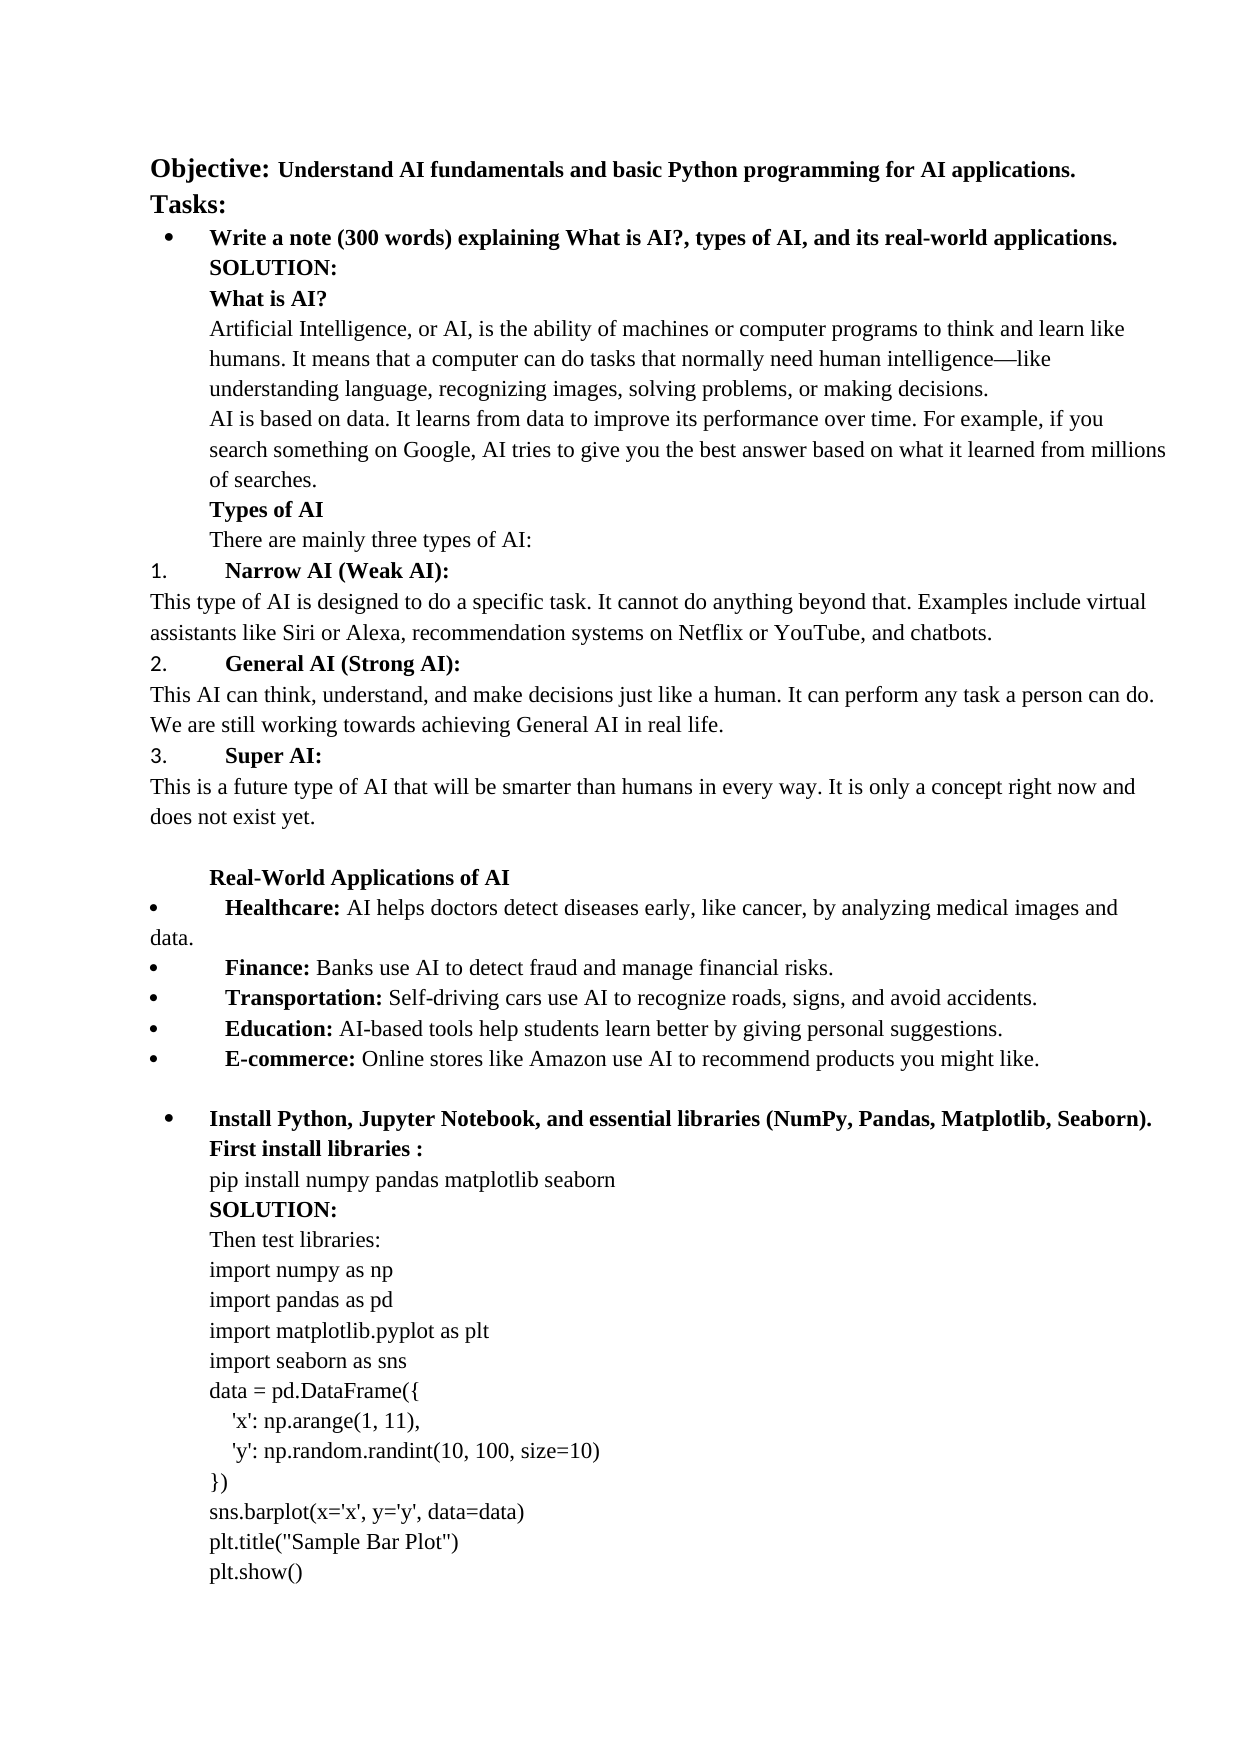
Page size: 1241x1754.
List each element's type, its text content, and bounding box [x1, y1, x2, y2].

list }) [209, 1468, 1169, 1494]
text Objective: Understand AI fundamentals and basic Python programming for AI applications. [150, 150, 1090, 183]
list data = pd.DataFrame({ [209, 1377, 1169, 1403]
list plt.show() [209, 1558, 1169, 1585]
list import matplotlib.pyplot as plt [209, 1317, 1169, 1343]
list Write a note (300 words) explaining What is AI?, types of AI, and its real-world applications. [165, 224, 1169, 251]
list AI is based on data. It learns from data to improve its performance over time. For example, if you search something on Google, AI tries to give you the best answer based on what it learned from millions of searches. [209, 406, 1169, 492]
list pip install numpy pandas matplotlib seaborn [209, 1166, 1169, 1192]
text Tasks: [150, 188, 1090, 220]
list import seaborn as sns [209, 1347, 1169, 1373]
list 'x': np.arange(1, 11), [209, 1407, 1169, 1434]
list General AI (Strong AI): This AI can think, understand, and make decisions just like a human. It can perform any task a person can do. We are still working towards achieving General AI in real life. [150, 649, 1169, 737]
list Transportation: Self-driving cars use AI to recognize roads, signs, and avoid accidents. [150, 984, 1169, 1011]
list 'y': np.random.randint(10, 100, size=10) [209, 1438, 1169, 1464]
list E-commerce: Online stores like Amazon use AI to recommend products you might like. [150, 1045, 1169, 1071]
list Finance: Banks use AI to detect fraud and manage financial risks. [150, 954, 1169, 981]
list Install Python, Jupyter Notebook, and essential libraries (NumPy, Pandas, Matplotlib, Seaborn). [165, 1105, 1169, 1132]
list import numpy as np [209, 1256, 1169, 1283]
list SOLUTION: [209, 254, 1169, 281]
list Artificial Intelligence, or AI, is the ability of machines or computer programs to think and learn like humans. It means that a computer can do tasks that normally need human intelligence—like understanding language, recognizing images, solving problems, or making decisions. [209, 315, 1169, 402]
list SOLUTION: [209, 1196, 1169, 1222]
list Narrow AI (Weak AI): This type of AI is designed to do a specific task. It cannot do anything beyond that. Examples include virtual assistants like Siri or Alexa, recommendation systems on Netflix or YouTube, and chatbots. [150, 557, 1169, 645]
list What is AI? [209, 285, 1169, 311]
list Healthcare: AI helps doctors detect diseases early, like cancer, by analyzing medical images and data. [150, 894, 1169, 950]
list Education: AI-based tools help students learn better by giving personal suggestions. [150, 1015, 1169, 1041]
list Types of AI [209, 496, 1169, 522]
list plt.title("Sample Bar Plot") [209, 1528, 1169, 1554]
list Real-World Applications of AI [209, 864, 1169, 890]
list There are mainly three types of AI: [209, 526, 1169, 553]
list Super AI: This is a future type of AI that will be smarter than humans in every way. It is only a concept right now and does not exist yet. [150, 741, 1169, 829]
list sns.barplot(x='x', y='y', data=data) [209, 1498, 1169, 1524]
list import pandas as pd [209, 1287, 1169, 1313]
list Then test libraries: [209, 1226, 1169, 1252]
list First install libraries : [209, 1136, 1169, 1162]
